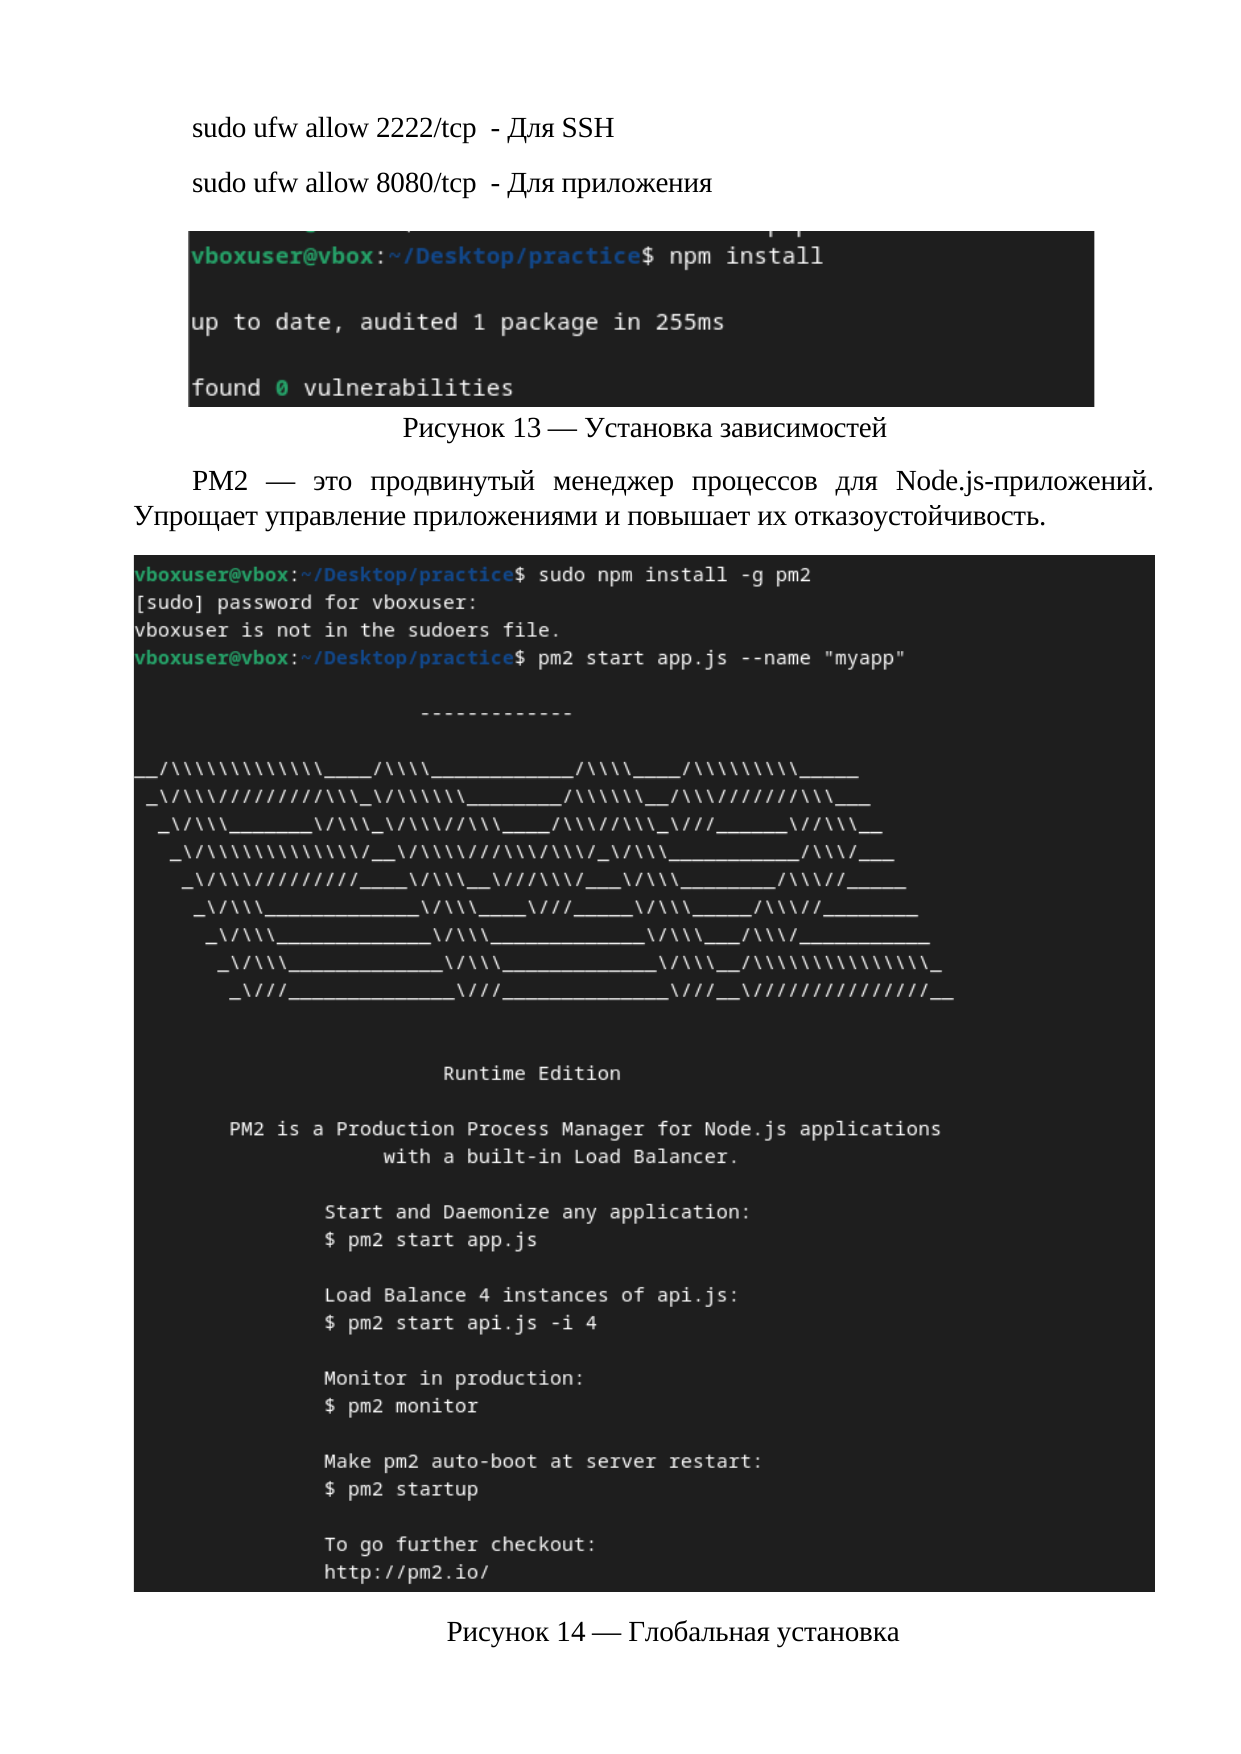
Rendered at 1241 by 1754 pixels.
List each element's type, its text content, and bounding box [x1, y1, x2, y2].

text sudo ufw allow 2222/tcp - Для SSH [133, 110, 1154, 144]
text Рисунок 13 — Установка зависимостей [260, 407, 1029, 443]
text [260, 202, 1029, 231]
picture [188, 231, 1095, 407]
text sudo ufw allow 8080/tcp - Для приложения [133, 165, 1154, 198]
text PM2 — это продвинутый менеджер процессов для Node.js-приложений. Упрощает управление приложениями и повышает их отказоустойчивость. [133, 463, 1154, 531]
text Рисунок 14 — Глобальная установка [133, 1592, 1154, 1648]
picture [133, 555, 1155, 1592]
